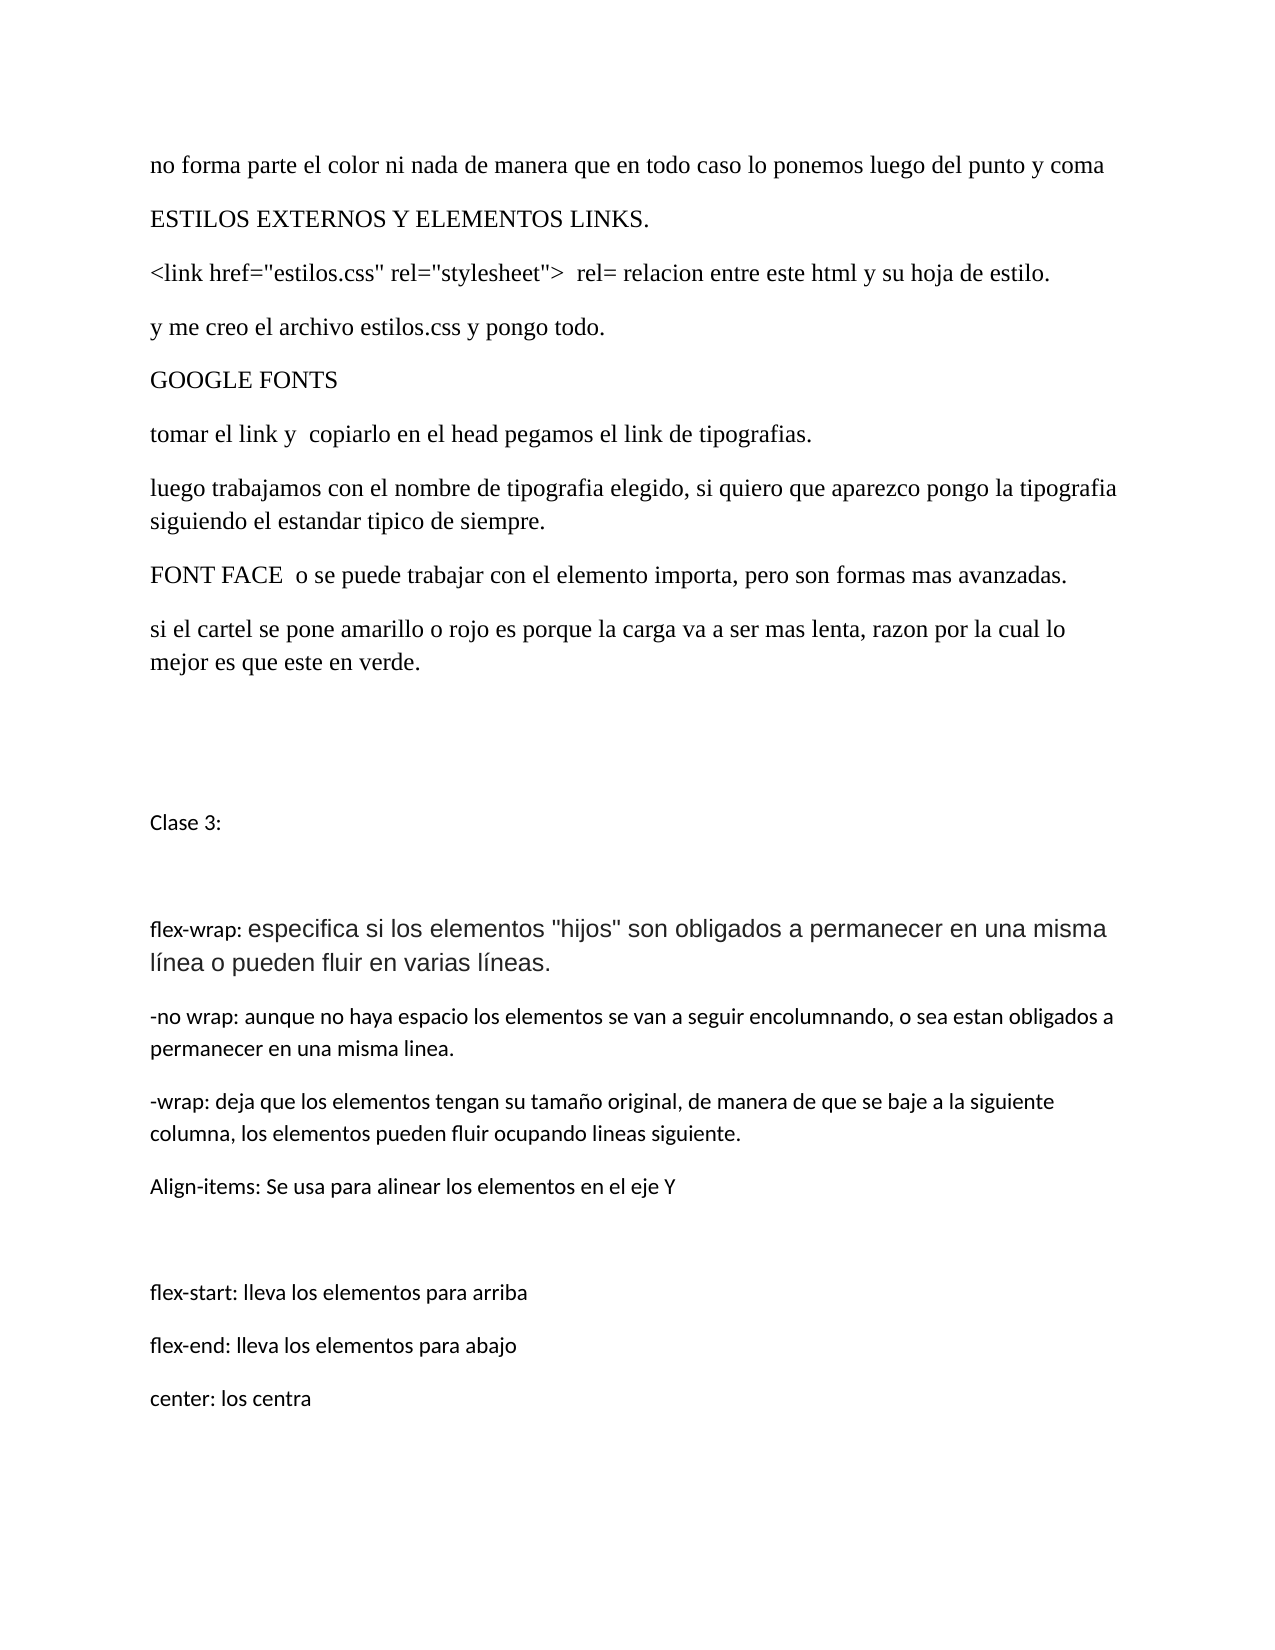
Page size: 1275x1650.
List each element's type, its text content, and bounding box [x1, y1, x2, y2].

text GOOGLE FONTS [150, 365, 1125, 394]
text flex-end: lleva los elementos para abajo [150, 1331, 1125, 1359]
text y me creo el archivo estilos.css y pongo todo. [150, 312, 1125, 340]
text -no wrap: aunque no haya espacio los elementos se van a seguir encolumnando, o sea estan obligados a permanecer en una misma linea. [150, 1002, 1125, 1062]
text si el cartel se pone amarillo o rojo es porque la carga va a ser mas lenta, razon por la cual lo mejor es que este en verde. [150, 614, 1125, 676]
text center: los centra [150, 1384, 1125, 1412]
text <link href="estilos.css" rel="stylesheet"> rel= relacion entre este html y su hoja de estilo. [150, 258, 1125, 286]
text -wrap: deja que los elementos tengan su tamaño original, de manera de que se baje a la siguiente columna, los elementos pueden fluir ocupando lineas siguiente. [150, 1087, 1125, 1147]
text FONT FACE o se puede trabajar con el elemento importa, pero son formas mas avanzadas. [150, 560, 1125, 589]
text luego trabajamos con el nombre de tipografia elegido, si quiero que aparezco pongo la tipografia siguiendo el estandar tipico de siempre. [150, 473, 1125, 535]
text ESTILOS EXTERNOS Y ELEMENTOS LINKS. [150, 204, 1125, 233]
text no forma parte el color ni nada de manera que en todo caso lo ponemos luego del punto y coma [150, 150, 1125, 179]
text flex-wrap: especifica si los elementos "hijos" son obligados a permanecer en una misma línea o pueden fluir en varias líneas. [150, 914, 1125, 977]
text Align-items: Se usa para alinear los elementos en el eje Y [150, 1172, 1125, 1200]
text tomar el link y copiarlo en el head pegamos el link de tipografias. [150, 419, 1125, 448]
text flex-start: lleva los elementos para arriba [150, 1278, 1125, 1306]
text Clase 3: [150, 808, 1125, 836]
